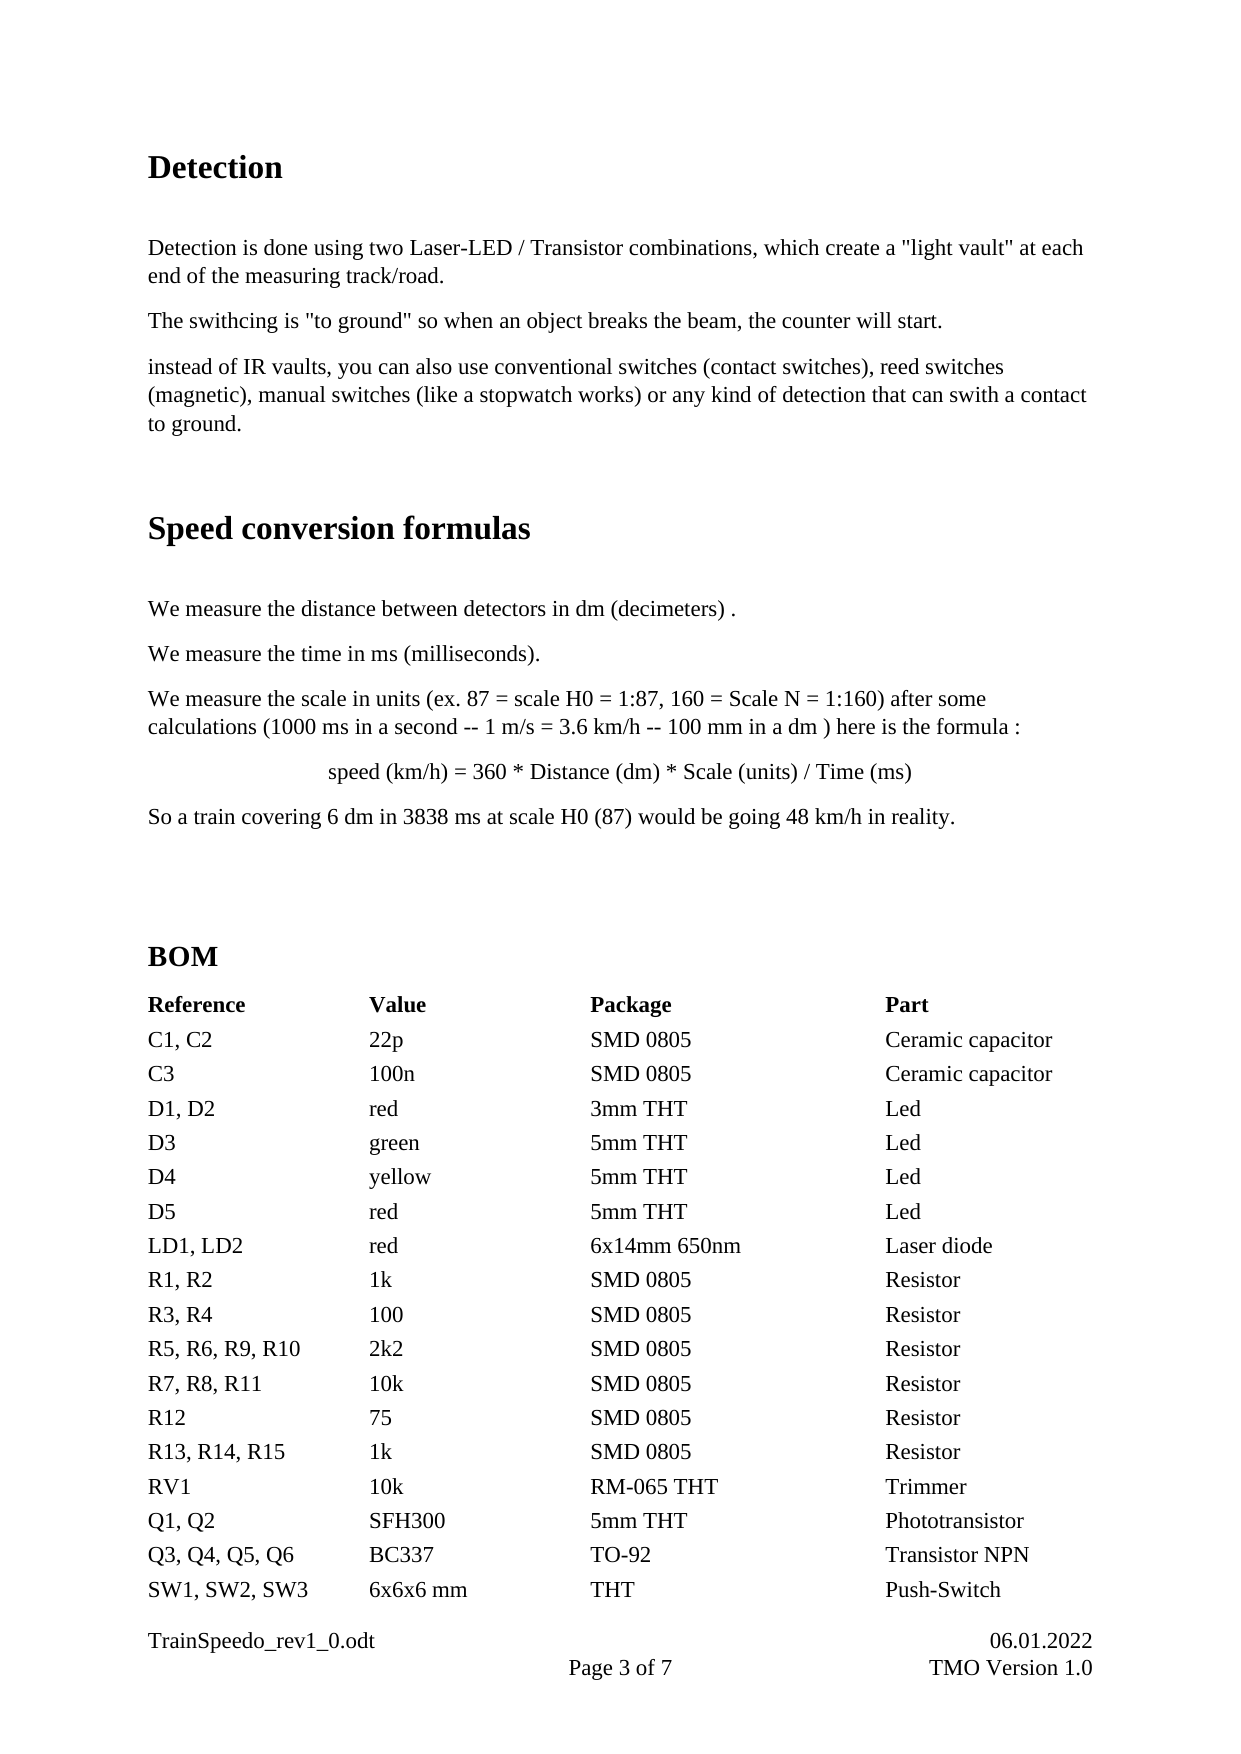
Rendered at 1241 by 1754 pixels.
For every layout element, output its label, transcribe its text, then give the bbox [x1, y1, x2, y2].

text Detection is done using two Laser-LED / Transistor combinations, which create a "light vault" at each end of the measuring track/road. [148, 234, 1093, 289]
subtitle Speed conversion formulas [148, 508, 1093, 546]
text R1, R2 1k SMD 0805 Resistor [148, 1267, 1093, 1293]
subtitle Detection [148, 148, 1093, 186]
text So a train covering 6 dm in 3838 ms at scale H0 (87) would be going 48 km/h in reality. [148, 803, 1093, 830]
text R13, R14, R15 1k SMD 0805 Resistor [148, 1438, 1093, 1465]
text Reference Value Package Part [148, 992, 1093, 1018]
text D3 green 5mm THT Led [148, 1129, 1093, 1155]
text RV1 10k RM-065 THT Trimmer [148, 1473, 1093, 1499]
text R3, R4 100 SMD 0805 Resistor [148, 1301, 1093, 1327]
text We measure the distance between detectors in dm (decimeters) . [148, 594, 1093, 621]
text The swithcing is "to ground" so when an object breaks the beam, the counter will start. [148, 308, 1093, 334]
text instead of IR vaults, you can also use conventional switches (contact switches), reed switches (magnetic), manual switches (like a stopwatch works) or any kind of detection that can swith a contact to ground. [148, 353, 1093, 436]
text Q1, Q2 SFH300 5mm THT Phototransistor [148, 1507, 1093, 1533]
text C1, C2 22p SMD 0805 Ceramic capacitor [148, 1026, 1093, 1052]
text BOM [148, 939, 1093, 972]
text R7, R8, R11 10k SMD 0805 Resistor [148, 1370, 1093, 1396]
text LD1, LD2 red 6x14mm 650nm Laser diode [148, 1232, 1093, 1258]
text R12 75 SMD 0805 Resistor [148, 1404, 1093, 1430]
text D4 yellow 5mm THT Led [148, 1163, 1093, 1190]
text C3 100n SMD 0805 Ceramic capacitor [148, 1060, 1093, 1087]
text D1, D2 red 3mm THT Led [148, 1095, 1093, 1121]
text R5, R6, R9, R10 2k2 SMD 0805 Resistor [148, 1335, 1093, 1362]
text We measure the scale in units (ex. 87 = scale H0 = 1:87, 160 = Scale N = 1:160) after some calculations (1000 ms in a second -- 1 m/s = 3.6 km/h -- 100 mm in a dm ) here is the formula : [148, 685, 1093, 739]
text speed (km/h) = 360 * Distance (dm) * Scale (units) / Time (ms) [148, 758, 1093, 785]
text Q3, Q4, Q5, Q6 BC337 TO-92 Transistor NPN [148, 1542, 1093, 1568]
text We measure the time in ms (milliseconds). [148, 640, 1093, 666]
text SW1, SW2, SW3 6x6x6 mm THT Push-Switch [148, 1576, 1093, 1602]
text D5 red 5mm THT Led [148, 1198, 1093, 1224]
